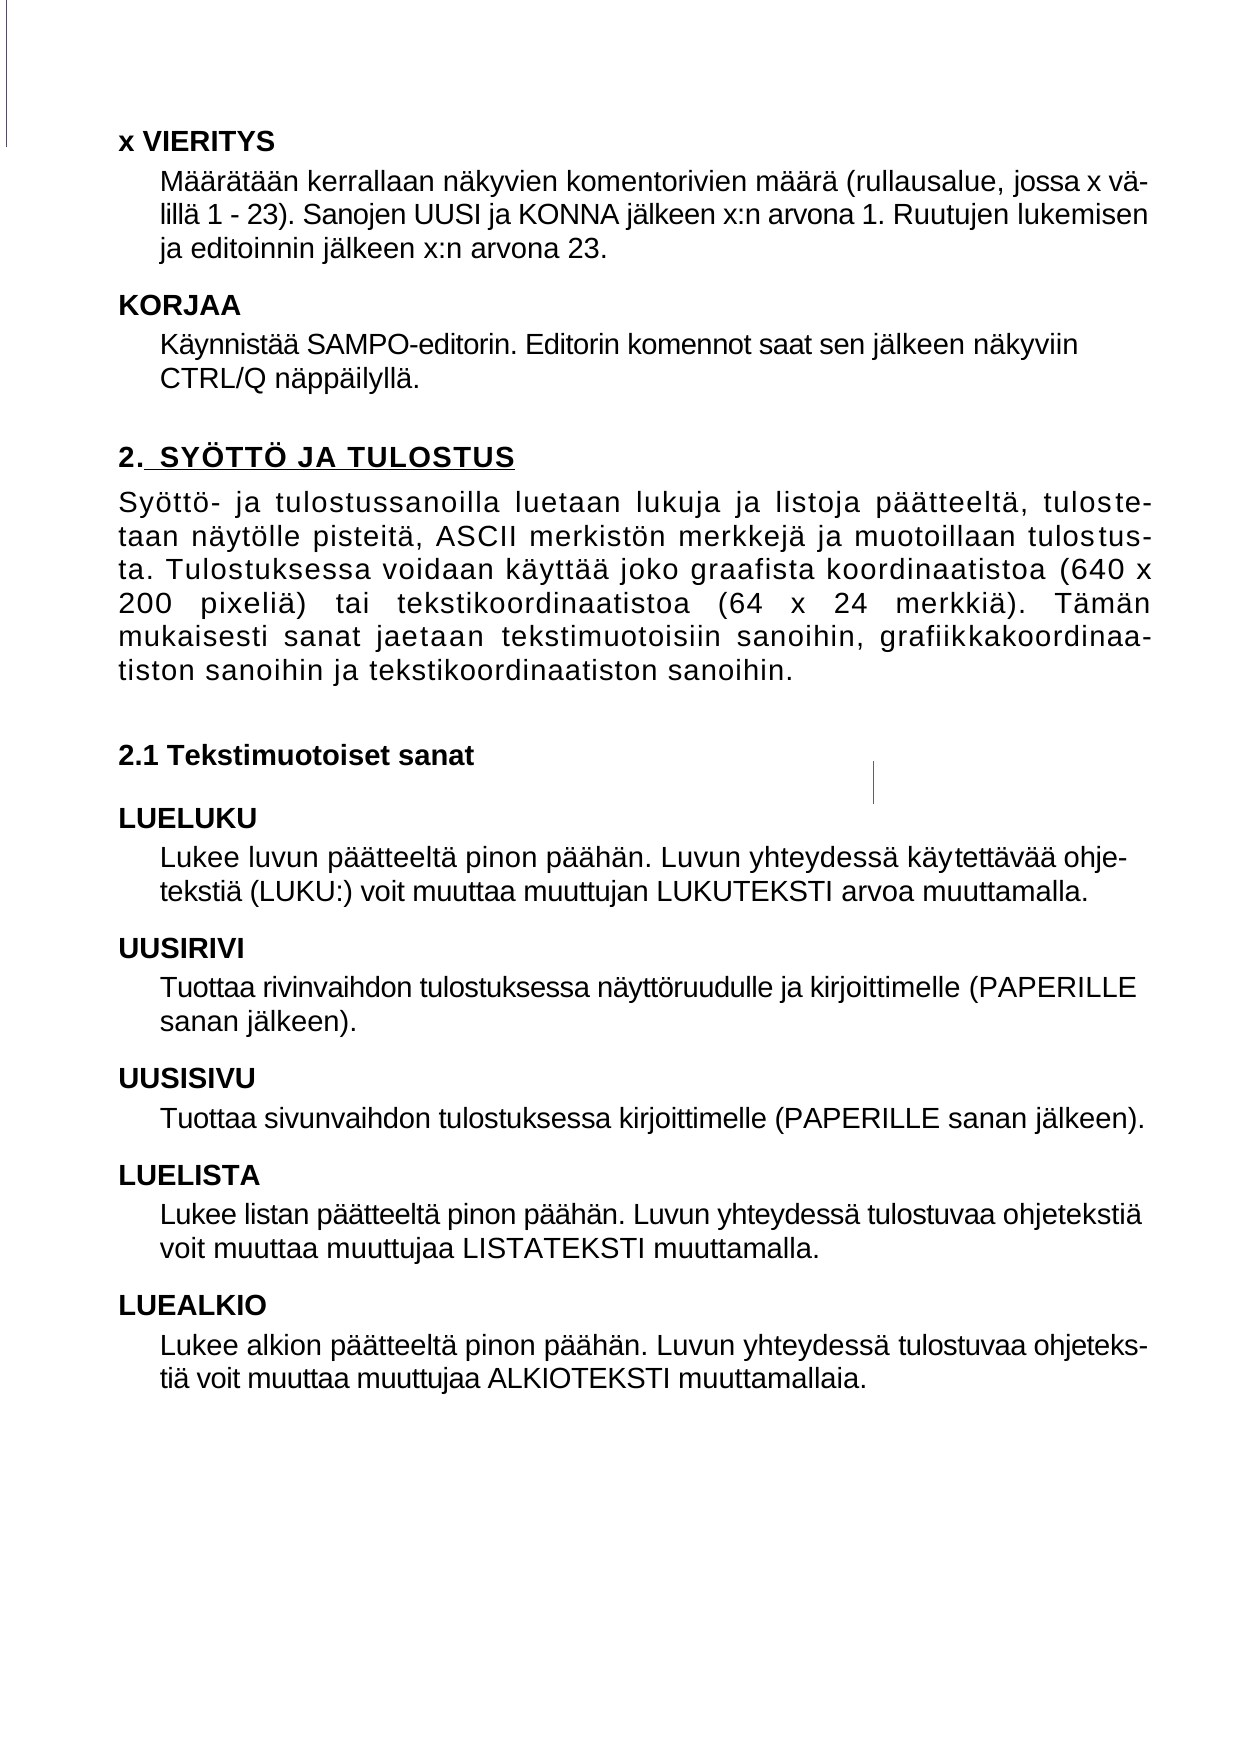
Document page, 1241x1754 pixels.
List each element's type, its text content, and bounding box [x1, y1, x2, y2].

text Tuottaa sivunvaihdon tulostuksessa kirjoittimelle (PAPERILLE sanan jälkeen). [159, 1101, 1152, 1134]
text UUSIRIVI [118, 931, 1152, 964]
subtitle 2.1 Tekstimuotoiset sanat [118, 738, 1152, 771]
text x VIERITYS [118, 124, 1152, 158]
text LUELISTA [118, 1158, 1152, 1191]
text Määrätään kerrallaan näkyvien komentorivien määrä (rullausalue, jossa x vä­lillä 1 - 23). Sanojen UUSI ja KONNA jälkeen x:n arvona 1. Ruutujen lukemisen ja editoinnin jälkeen x:n arvona 23. [159, 163, 1152, 264]
text Lukee luvun päätteeltä pinon päähän. Luvun yhteydessä käy­tettävää ohje­tekstiä (LUKU:) voit muuttaa muuttujan LUKUTEKSTI arvoa muuttamalla. [159, 840, 1152, 907]
text Tuottaa rivinvaihdon tulostuksessa näyttöruudulle ja kir­joittimelle (PAPERILLE sanan jäl­keen). [159, 971, 1152, 1038]
text Lukee listan päätteeltä pinon päähän. Luvun yhteydessä tulostuvaa ohjetekstiä voit muuttaa muuttujaa LISTATEKSTI muuttamalla. [159, 1197, 1152, 1264]
text Lukee alkion päätteeltä pinon päähän. Luvun yhteydessä tulostuvaa ohjeteks­tiä voit muuttaa muuttujaa ALKIOTEKSTI muuttamallaia. [159, 1328, 1152, 1395]
text LUEALKIO [118, 1288, 1152, 1322]
text LUELUKU [118, 801, 1152, 834]
subtitle SYÖTTÖ JA TULOSTUS [118, 440, 1152, 473]
text Käynnistää SAMPO-editorin. Editorin komennot saat sen jälkeen näkyviin CTRL/Q näppäi­lyllä. [159, 327, 1152, 394]
text UUSISIVU [118, 1061, 1152, 1095]
text Syöttö- ja tulostussanoilla luetaan lukuja ja listoja päätteeltä, tuloste­taan näytölle pisteitä, ASCII merkistön merkkejä ja muotoillaan tulostus­ta. Tulos­tuksessa voidaan käyttää joko graafista koordinaatistoa (640 x 200 pixeliä) tai teks­tikoordinaatistoa (64 x 24 merkkiä). Tämän mukaisesti sanat jae­taan tekstimuotoisiin sanoihin, grafiik­kakoor­dinaa­tis­ton sanoihin ja tekstikoordinaatiston sanoihin. [118, 485, 1152, 686]
text KORJAA [118, 288, 1152, 321]
